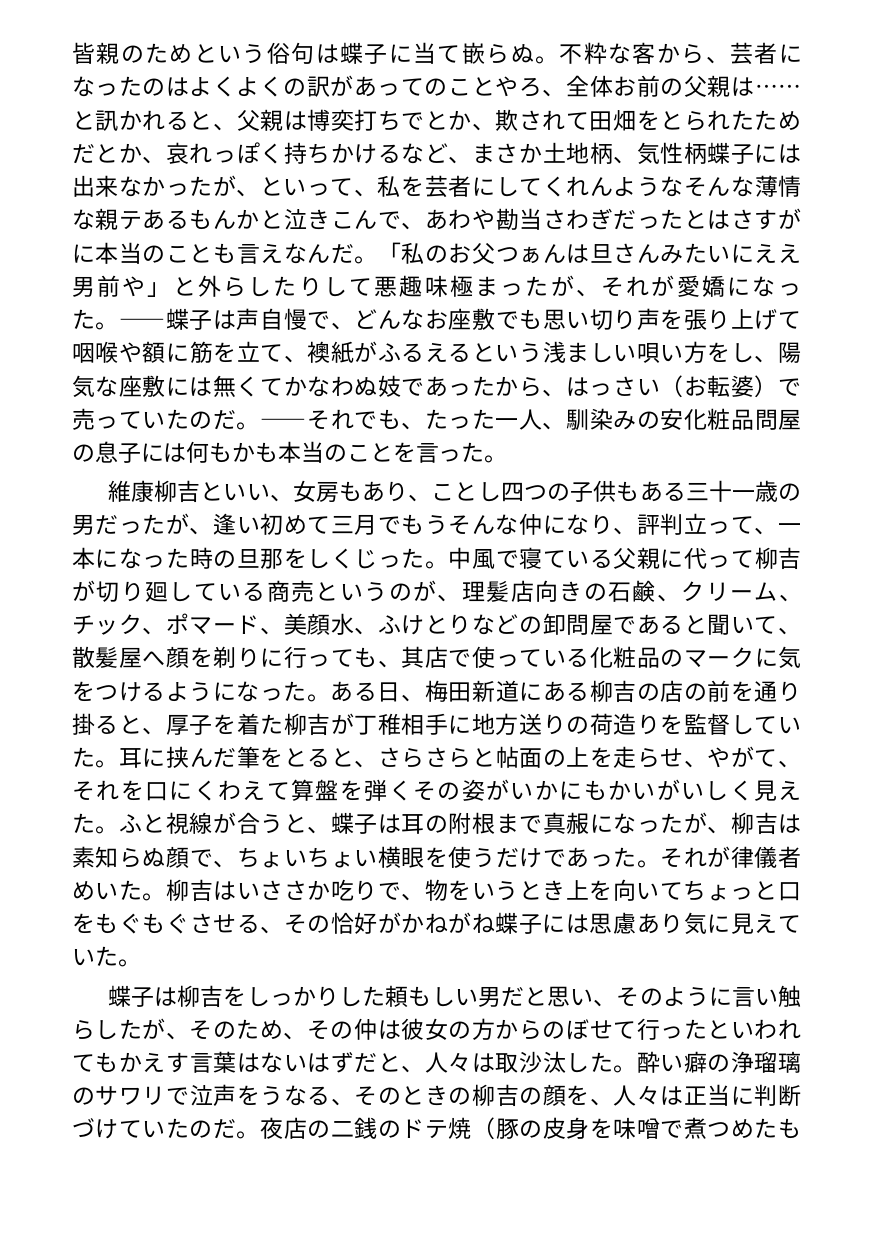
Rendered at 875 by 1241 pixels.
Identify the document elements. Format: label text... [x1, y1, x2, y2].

text 皆親のためという俗句は蝶子に当て嵌らぬ。不粋な客から、芸者になったのはよくよくの訳があってのことやろ、全体お前の父親は……と訊かれると、父親は博奕打ちでとか、欺されて田畑をとられたためだとか、哀れっぽく持ちかけるなど、まさか土地柄、気性柄蝶子には出来なかったが、といって、私を芸者にしてくれんようなそんな薄情な親テあるもんかと泣きこんで、あわや勘当さわぎだったとはさすがに本当のことも言えなんだ。「私のお父つぁんは旦さんみたいにええ男前や」と外らしたりして悪趣味極まったが、それが愛嬌になった。――蝶子は声自慢で、どんなお座敷でも思い切り声を張り上げて咽喉や額に筋を立て、襖紙がふるえるという浅ましい唄い方をし、陽気な座敷には無くてかなわぬ妓であったから、はっさい（お転婆）で売っていたのだ。――それでも、たった一人、馴染みの安化粧品問屋の息子には何もかも本当のことを言った。 [72, 36, 802, 468]
text 維康柳吉といい、女房もあり、ことし四つの子供もある三十一歳の男だったが、逢い初めて三月でもうそんな仲になり、評判立って、一本になった時の旦那をしくじった。中風で寝ている父親に代って柳吉が切り廻している商売というのが、理髪店向きの石鹸、クリーム、チック、ポマード、美顔水、ふけとりなどの卸問屋であると聞いて、散髪屋へ顔を剃りに行っても、其店で使っている化粧品のマークに気をつけるようになった。ある日、梅田新道にある柳吉の店の前を通り掛ると、厚子を着た柳吉が丁稚相手に地方送りの荷造りを監督していた。耳に挟んだ筆をとると、さらさらと帖面の上を走らせ、やがて、それを口にくわえて算盤を弾くその姿がいかにもかいがいしく見えた。ふと視線が合うと、蝶子は耳の附根まで真赧になったが、柳吉は素知らぬ顔で、ちょいちょい横眼を使うだけであった。それが律儀者めいた。柳吉はいささか吃りで、物をいうとき上を向いてちょっと口をもぐもぐさせる、その恰好がかねがね蝶子には思慮あり気に見えていた。 [72, 474, 802, 972]
text 蝶子は柳吉をしっかりした頼もしい男だと思い、そのように言い触らしたが、そのため、その仲は彼女の方からのぼせて行ったといわれてもかえす言葉はないはずだと、人々は取沙汰した。酔い癖の浄瑠璃のサワリで泣声をうなる、そのときの柳吉の顔を、人々は正当に判断づけていたのだ。夜店の二銭のドテ焼（豚の皮身を味噌で煮つめたも [72, 978, 802, 1144]
